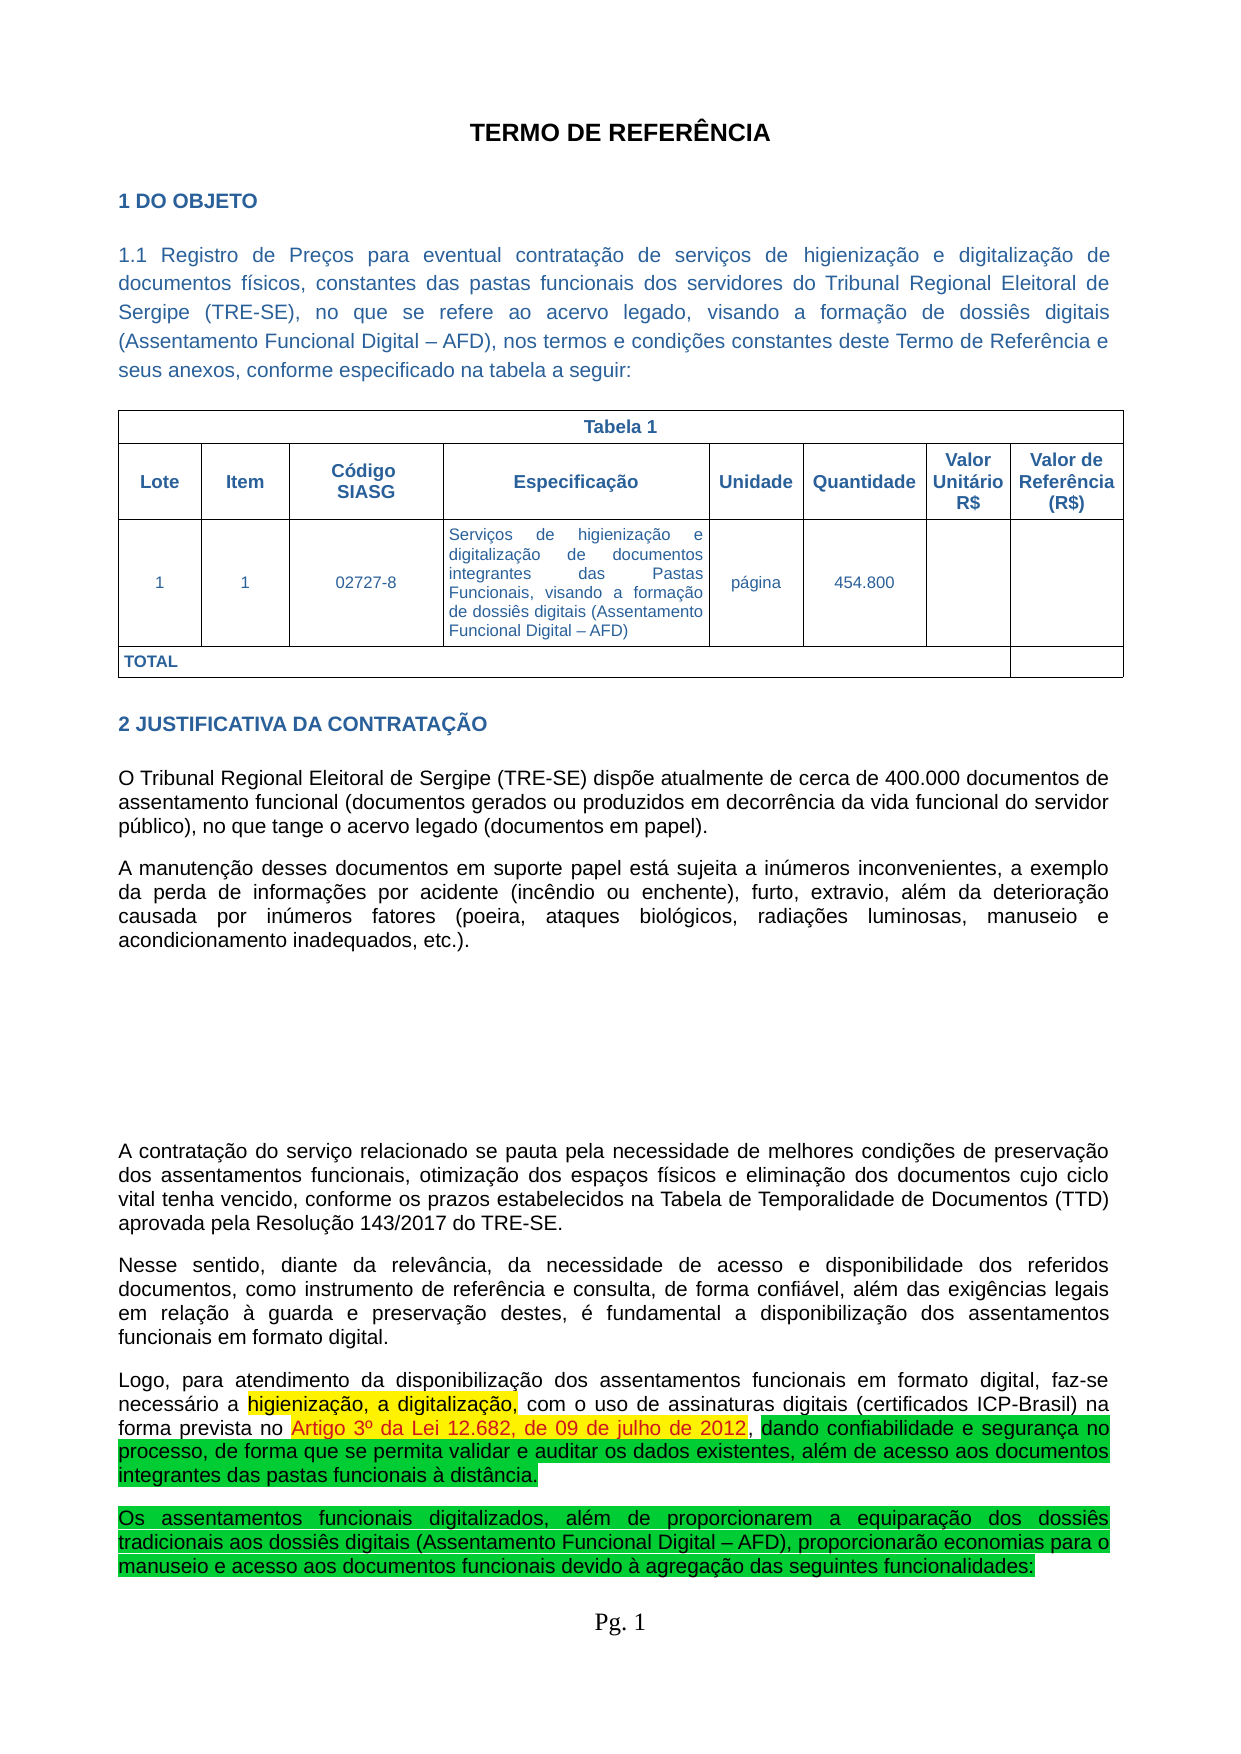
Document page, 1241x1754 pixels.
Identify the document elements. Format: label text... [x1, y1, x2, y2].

text 2 JUSTIFICATIVA DA CONTRATAÇÃO [118, 712, 1110, 736]
text A contratação do serviço relacionado se pauta pela necessidade de melhores condições de preservação dos assentamentos funcionais, otimização dos espaços físicos e eliminação dos documentos cujo ciclo vital tenha vencido, conforme os prazos estabelecidos na Tabela de Temporalidade de Documentos (TTD) aprovada pela Resolução 143/2017 do TRE-SE. [118, 1139, 1110, 1235]
table_cell [927, 520, 1010, 646]
table_cell [1011, 520, 1123, 646]
text O Tribunal Regional Eleitoral de Sergipe (TRE-SE) dispõe atualmente de cerca de 400.000 documentos de assentamento funcional (documentos gerados ou produzidos em decorrência da vida funcional do servidor público), no que tange o acervo legado (documentos em papel). [118, 766, 1110, 837]
table_cell 454.800 [804, 520, 926, 646]
text Os assentamentos funcionais digitalizados, além de proporcionarem a equiparação dos dossiês tradicionais aos dossiês digitais (Assentamento Funcional Digital – AFD), proporcionarão economias para o manuseio e acesso aos documentos funcionais devido à agregação das seguintes funcionalidades: [118, 1506, 1110, 1577]
text A manutenção desses documentos em suporte papel está sujeita a inúmeros inconvenientes, a exemplo da perda de informações por acidente (incêndio ou enchente), furto, extravio, além da deterioração causada por inúmeros fatores (poeira, ataques biológicos, radiações luminosas, manuseio e acondicionamento inadequados, etc.). [118, 856, 1110, 952]
text 1.1 Registro de Preços para eventual contratação de serviços de higienização e digitalização de documentos físicos, constantes das pastas funcionais dos servidores do Tribunal Regional Eleitoral de Sergipe (TRE-SE), no que se refere ao acervo legado, visando a formação de dossiês digitais (Assentamento Funcional Digital – AFD), nos termos e condições constantes deste Termo de Referência e seus anexos, conforme especificado na tabela a seguir: [118, 242, 1110, 381]
table_header Tabela 1 [119, 411, 1123, 443]
table_cell página [710, 520, 803, 646]
text Logo, para atendimento da disponibilização dos assentamentos funcionais em formato digital, faz-se necessário a higienização, a digitalização, com o uso de assinaturas digitais (certificados ICP-Brasil) na forma prevista no Artigo 3º da Lei 12.682, de 09 de julho de 2012, dando confiabilidade e segurança no processo, de forma que se permita validar e auditar os dados existentes, além de acesso aos documentos integrantes das pastas funcionais à distância. [118, 1367, 1110, 1487]
table_cell Item [202, 444, 289, 519]
table_cell 1 [119, 520, 201, 646]
table_cell Serviços de higienização e digitalização de documentos integrantes das Pastas Funcionais, visando a formação de dossiês digitais (Assentamento Funcional Digital – AFD) [444, 520, 709, 646]
table_cell [1011, 647, 1123, 677]
table_cell Valor Unitário R$ [927, 444, 1010, 519]
table_cell Valor de Referência (R$) [1011, 444, 1123, 519]
table_cell TOTAL [119, 647, 1010, 677]
table_cell Quantidade [804, 444, 926, 519]
text Nesse sentido, diante da relevância, da necessidade de acesso e disponibilidade dos referidos documentos, como instrumento de referência e consulta, de forma confiável, além das exigências legais em relação à guarda e preservação destes, é fundamental a disponibilização dos assentamentos funcionais em formato digital. [118, 1253, 1110, 1349]
table_cell Especificação [444, 444, 709, 519]
text 1 DO OBJETO [118, 189, 1110, 213]
table_cell 1 [202, 520, 289, 646]
table_cell Unidade [710, 444, 803, 519]
table_cell 02727-8 [290, 520, 443, 646]
table_cell Código SIASG [290, 444, 443, 519]
table_cell Lote [119, 444, 201, 519]
